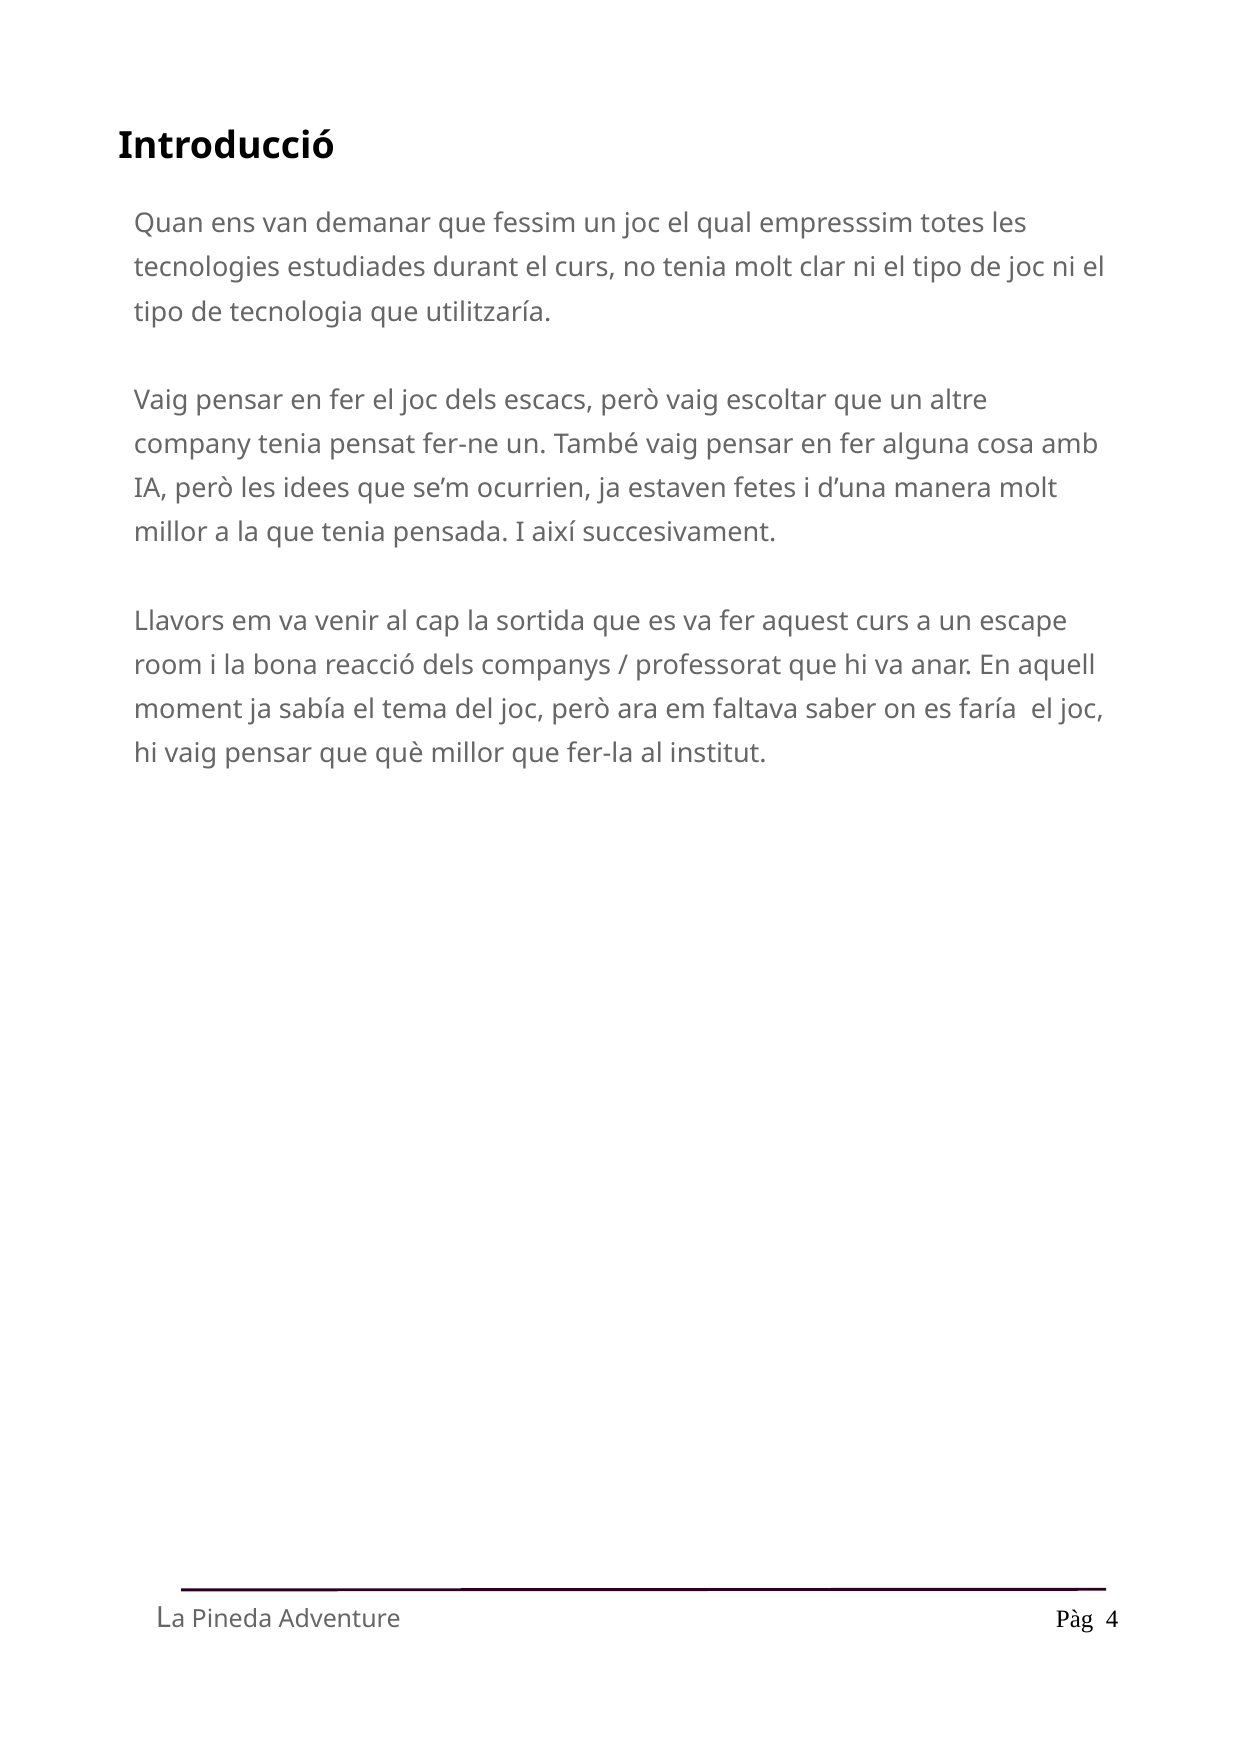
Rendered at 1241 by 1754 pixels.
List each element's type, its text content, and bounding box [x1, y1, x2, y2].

text Vaig pensar en fer el joc dels escacs, però vaig escoltar que un altre company tenia pensat fer-ne un. També vaig pensar en fer alguna cosa amb IA, però les idees que se’m ocurrien, ja estaven fetes i d’una manera molt millor a la que tenia pensada. I així succesivament. [134, 380, 1106, 550]
text Introducció [118, 118, 1106, 169]
text Quan ens van demanar que fessim un joc el qual empresssim totes les tecnologies estudiades durant el curs, no tenia molt clar ni el tipo de joc ni el tipo de tecnologia que utilitzaría. [134, 204, 1106, 329]
text Llavors em va venir al cap la sortida que es va fer aquest curs a un escape room i la bona reacció dels companys / professorat que hi va anar. En aquell moment ja sabía el tema del joc, però ara em faltava saber on es faría el joc, hi vaig pensar que què millor que fer-la al institut. [134, 601, 1106, 771]
